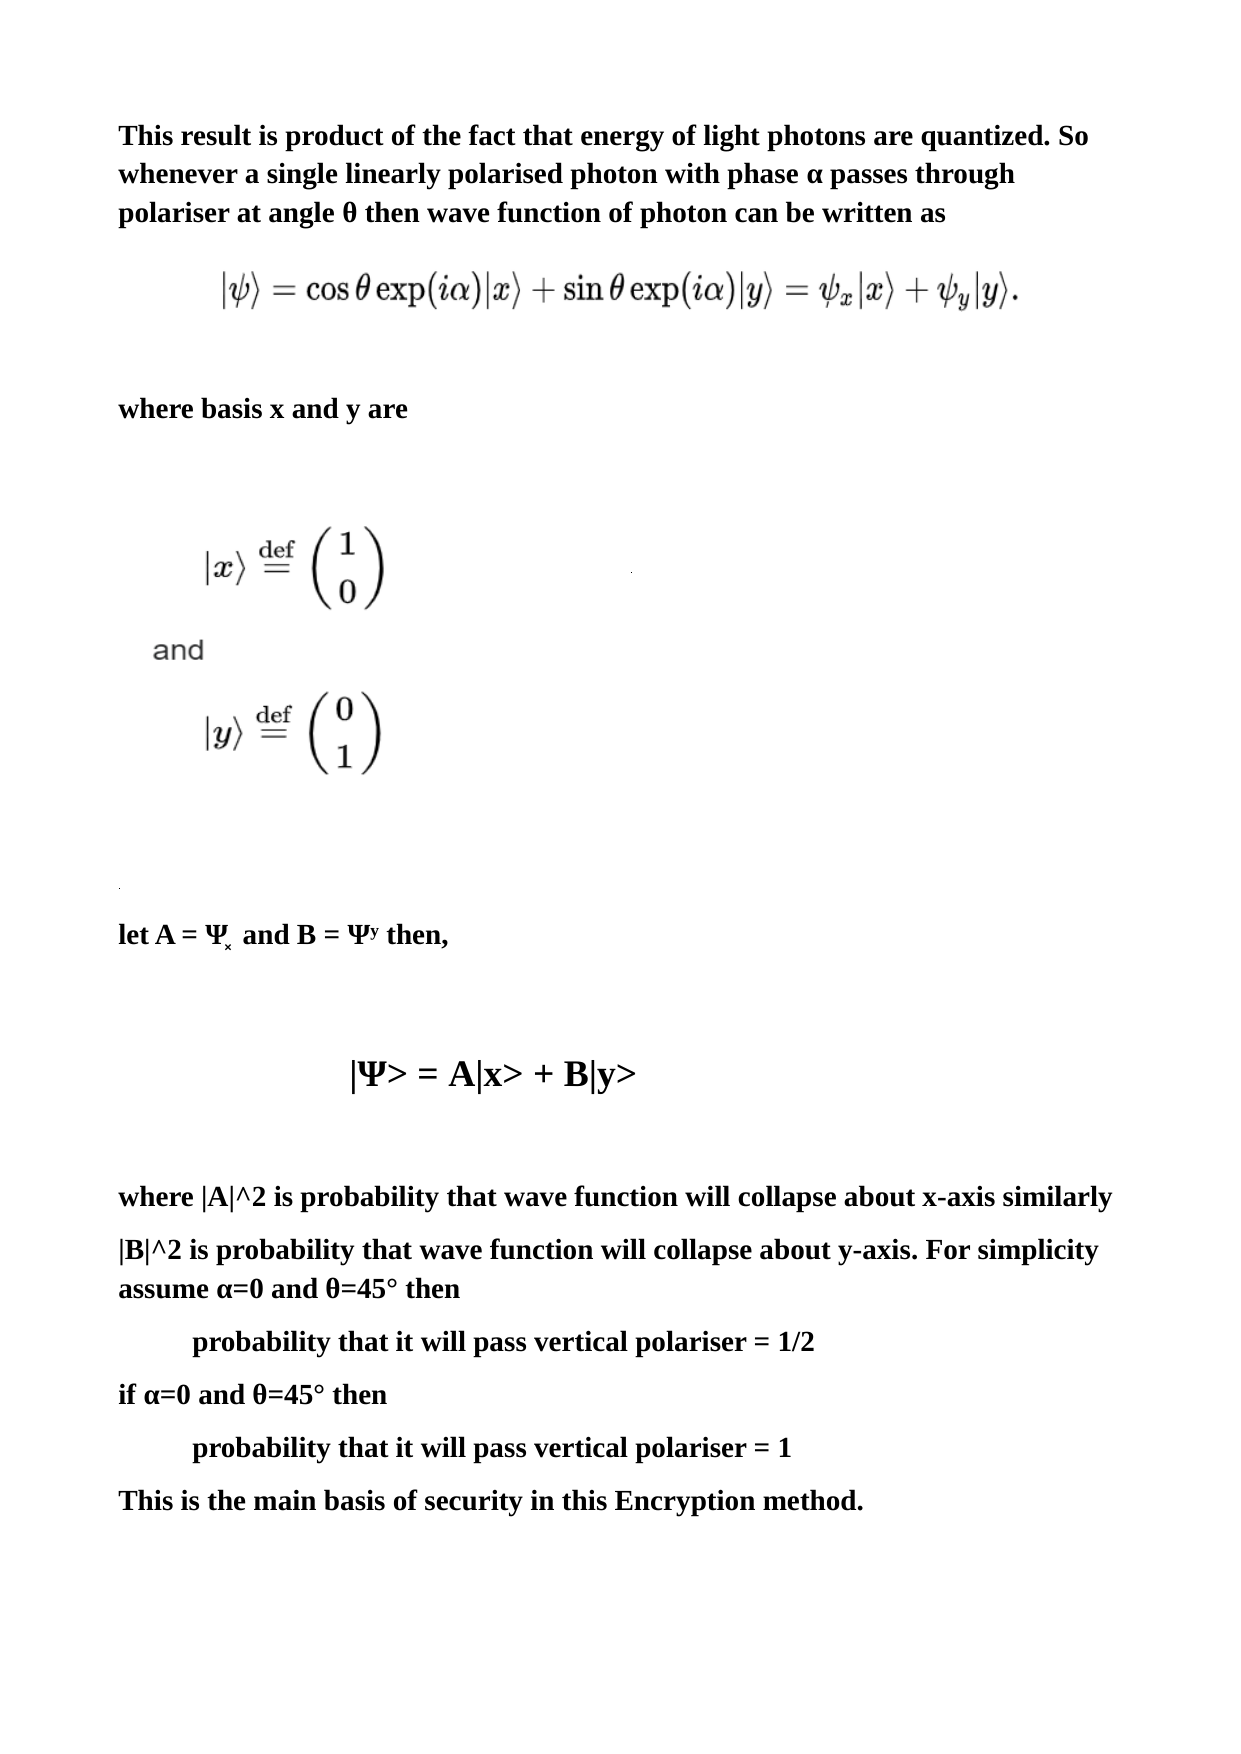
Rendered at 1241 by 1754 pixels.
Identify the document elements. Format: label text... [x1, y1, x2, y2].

text |B|^2 is probability that wave function will collapse about y-axis. For simplicity assume α=0 and θ=45° then [118, 1232, 1122, 1304]
text probability that it will pass vertical polariser = 1 [118, 1430, 1122, 1464]
text probability that it will pass vertical polariser = 1/2 [118, 1324, 1122, 1358]
picture [141, 248, 1022, 334]
text if α=0 and θ=45° then [118, 1377, 1122, 1411]
text |Ψ> = A|x> + B|y> [118, 1051, 1122, 1094]
text where |A|^2 is probability that wave function will collapse about x-axis similarly [118, 1179, 1122, 1213]
text where basis x and y are [118, 391, 1122, 425]
text This result is product of the fact that energy of light photons are quantized. So whenever a single linearly polarised photon with phase α passes through polariser at angle θ then wave function of photon can be written as [118, 118, 1122, 229]
picture [147, 518, 631, 778]
text let A = Ψ͓ and B = Ψʸ then, [118, 917, 1122, 950]
text This is the main basis of security in this Encryption method. [118, 1483, 1122, 1517]
